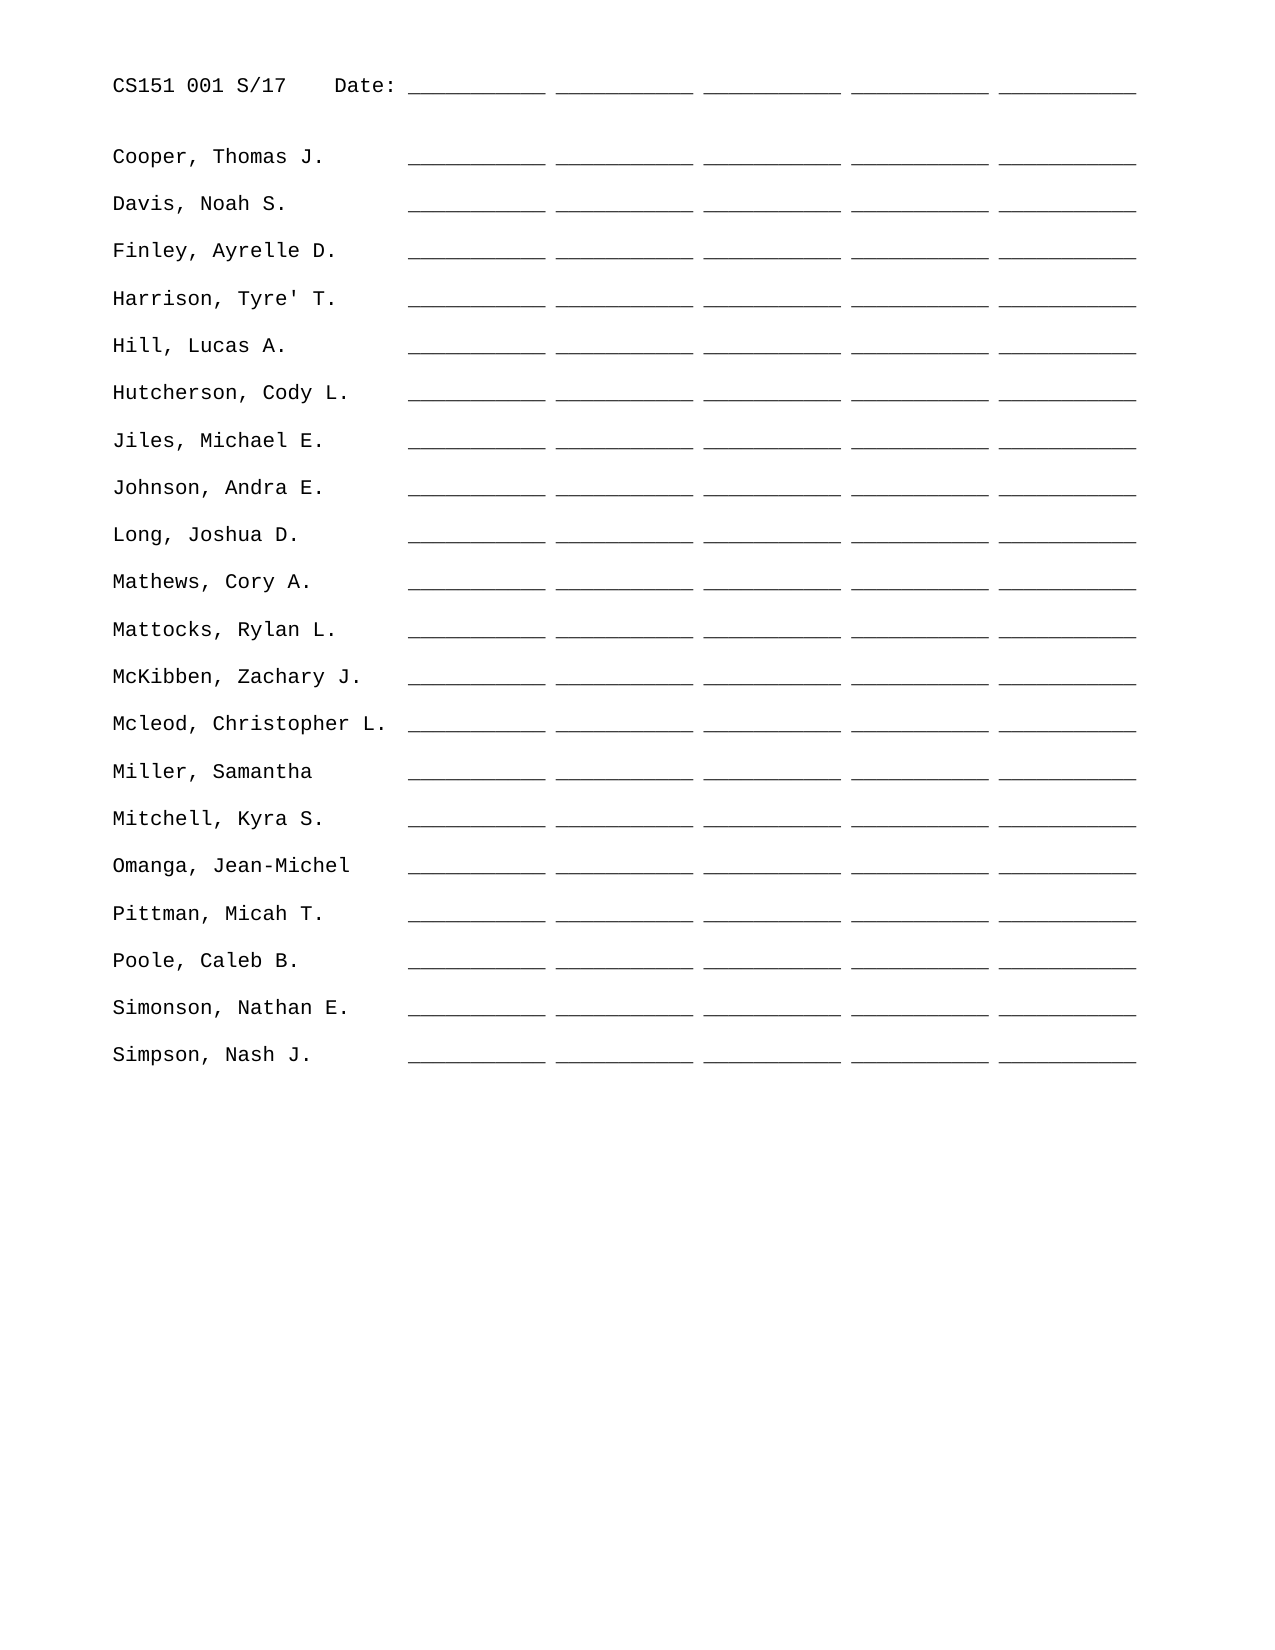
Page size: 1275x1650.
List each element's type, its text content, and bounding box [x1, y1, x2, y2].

text McKibben, Zachary J. ___________ ___________ ___________ ___________ ___________ [112, 666, 1162, 690]
text Johnson, Andra E. ___________ ___________ ___________ ___________ ___________ [112, 477, 1162, 501]
text Finley, Ayrelle D. ___________ ___________ ___________ ___________ ___________ [112, 241, 1162, 264]
text Simonson, Nathan E. ___________ ___________ ___________ ___________ ___________ [112, 997, 1162, 1021]
text Davis, Noah S. ___________ ___________ ___________ ___________ ___________ [112, 193, 1162, 217]
text Simpson, Nash J. ___________ ___________ ___________ ___________ ___________ [112, 1044, 1162, 1068]
text Harrison, Tyre' T. ___________ ___________ ___________ ___________ ___________ [112, 288, 1162, 311]
text Poole, Caleb B. ___________ ___________ ___________ ___________ ___________ [112, 950, 1162, 973]
text Omanga, Jean-Michel ___________ ___________ ___________ ___________ ___________ [112, 855, 1162, 879]
text Hutcherson, Cody L. ___________ ___________ ___________ ___________ ___________ [112, 382, 1162, 406]
text Mathews, Cory A. ___________ ___________ ___________ ___________ ___________ [112, 572, 1162, 595]
text Long, Joshua D. ___________ ___________ ___________ ___________ ___________ [112, 524, 1162, 548]
text Mitchell, Kyra S. ___________ ___________ ___________ ___________ ___________ [112, 808, 1162, 832]
text Mattocks, Rylan L. ___________ ___________ ___________ ___________ ___________ [112, 619, 1162, 642]
text Pittman, Micah T. ___________ ___________ ___________ ___________ ___________ [112, 903, 1162, 926]
text Jiles, Michael E. ___________ ___________ ___________ ___________ ___________ [112, 430, 1162, 453]
text Mcleod, Christopher L. ___________ ___________ ___________ ___________ ___________ [112, 713, 1162, 737]
text CS151 001 S/17 Date: ___________ ___________ ___________ ___________ ___________ [112, 75, 1162, 99]
text Miller, Samantha ___________ ___________ ___________ ___________ ___________ [112, 761, 1162, 784]
text Hill, Lucas A. ___________ ___________ ___________ ___________ ___________ [112, 335, 1162, 359]
text Cooper, Thomas J. ___________ ___________ ___________ ___________ ___________ [112, 146, 1162, 169]
